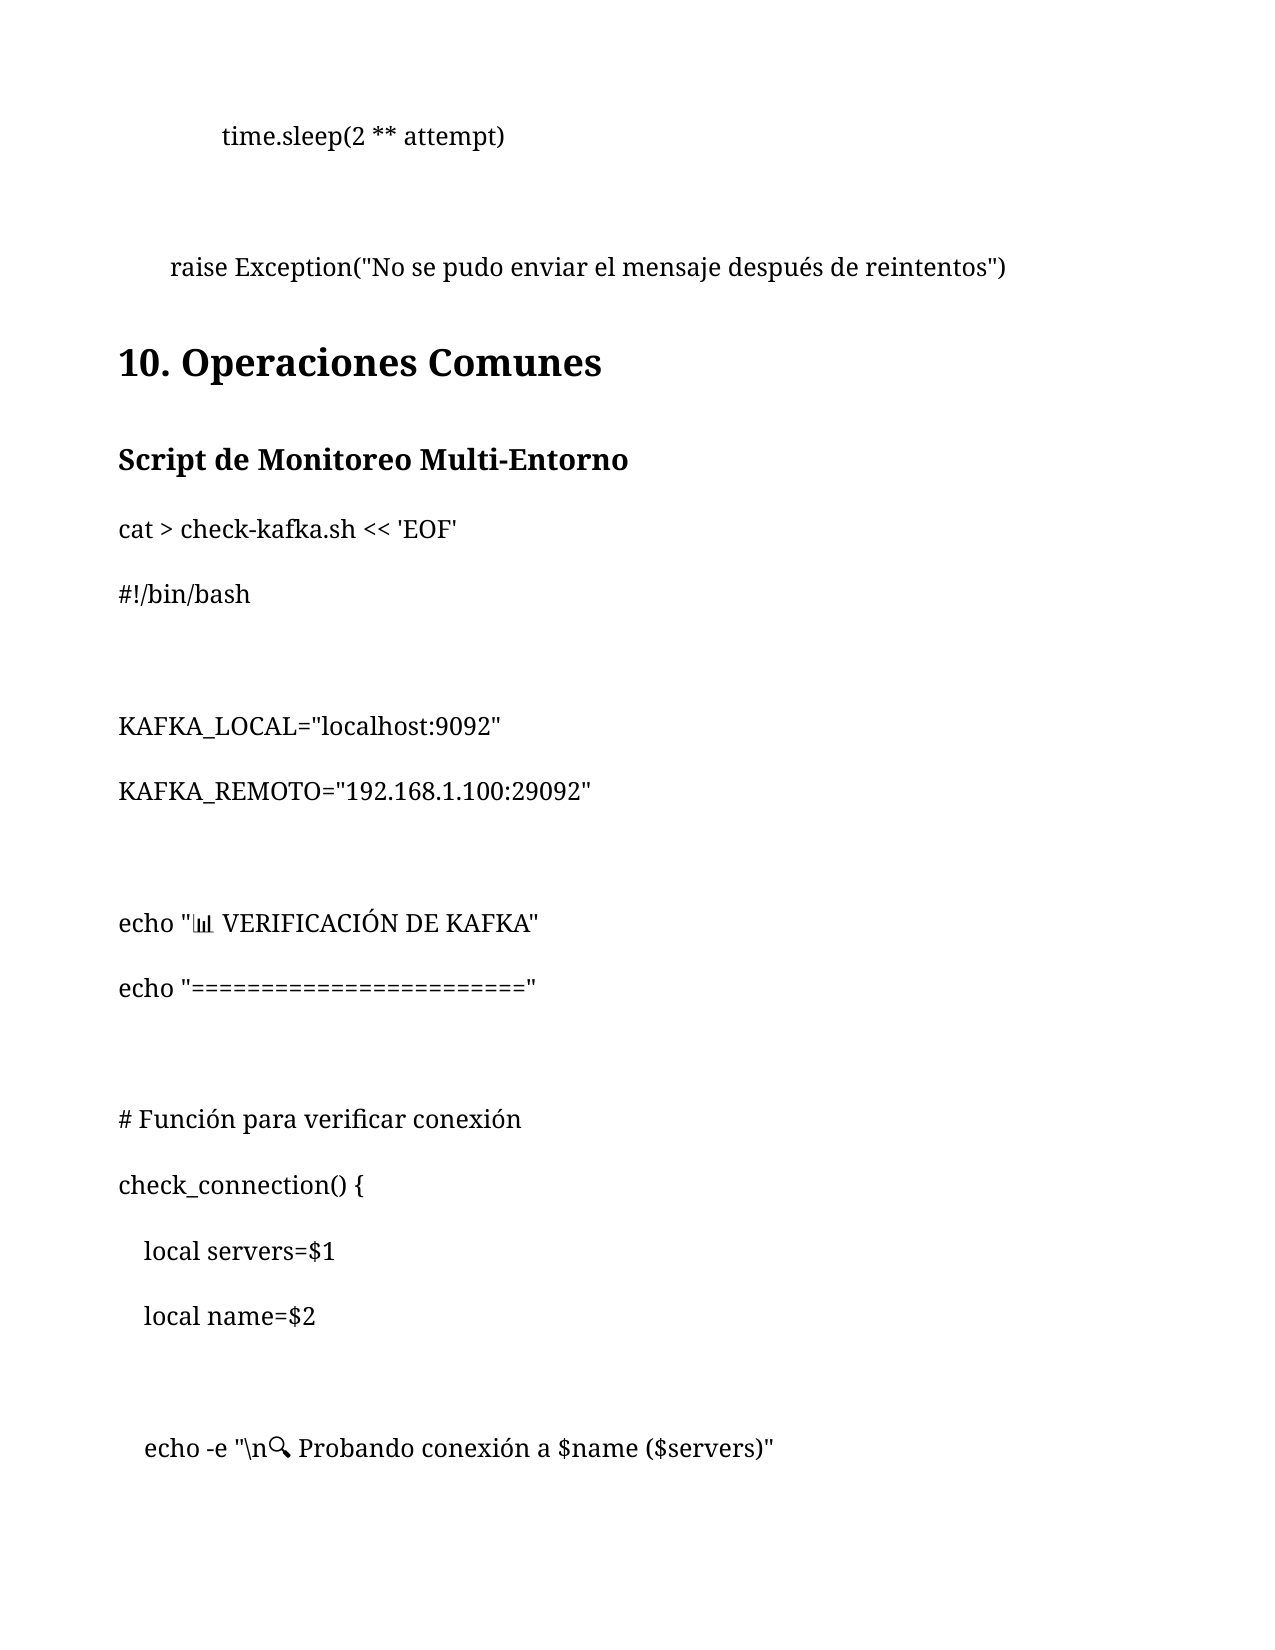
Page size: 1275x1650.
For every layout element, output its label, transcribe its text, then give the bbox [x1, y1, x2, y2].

text check_connection() { [118, 1168, 1157, 1202]
text cat > check-kafka.sh << 'EOF' [118, 511, 1157, 546]
text KAFKA_LOCAL="localhost:9092" [118, 708, 1157, 742]
subtitle Script de Monitoreo Multi-Entorno [118, 439, 1157, 479]
text echo -e "\n🔍 Probando conexión a $name ($servers)" [118, 1430, 1157, 1464]
text KAFKA_REMOTO="192.168.1.100:29092" [118, 774, 1157, 808]
text # Función para verificar conexión [118, 1102, 1157, 1136]
text echo "📊 VERIFICACIÓN DE KAFKA" [118, 905, 1157, 939]
subtitle 10. Operaciones Comunes [118, 336, 1157, 387]
text raise Exception("No se pudo enviar el mensaje después de reintentos") [118, 249, 1157, 283]
text #!/bin/bash [118, 577, 1157, 611]
text echo "========================" [118, 971, 1157, 1005]
text local servers=$1 [118, 1233, 1157, 1267]
text time.sleep(2 ** attempt) [118, 118, 1157, 152]
text local name=$2 [118, 1299, 1157, 1333]
